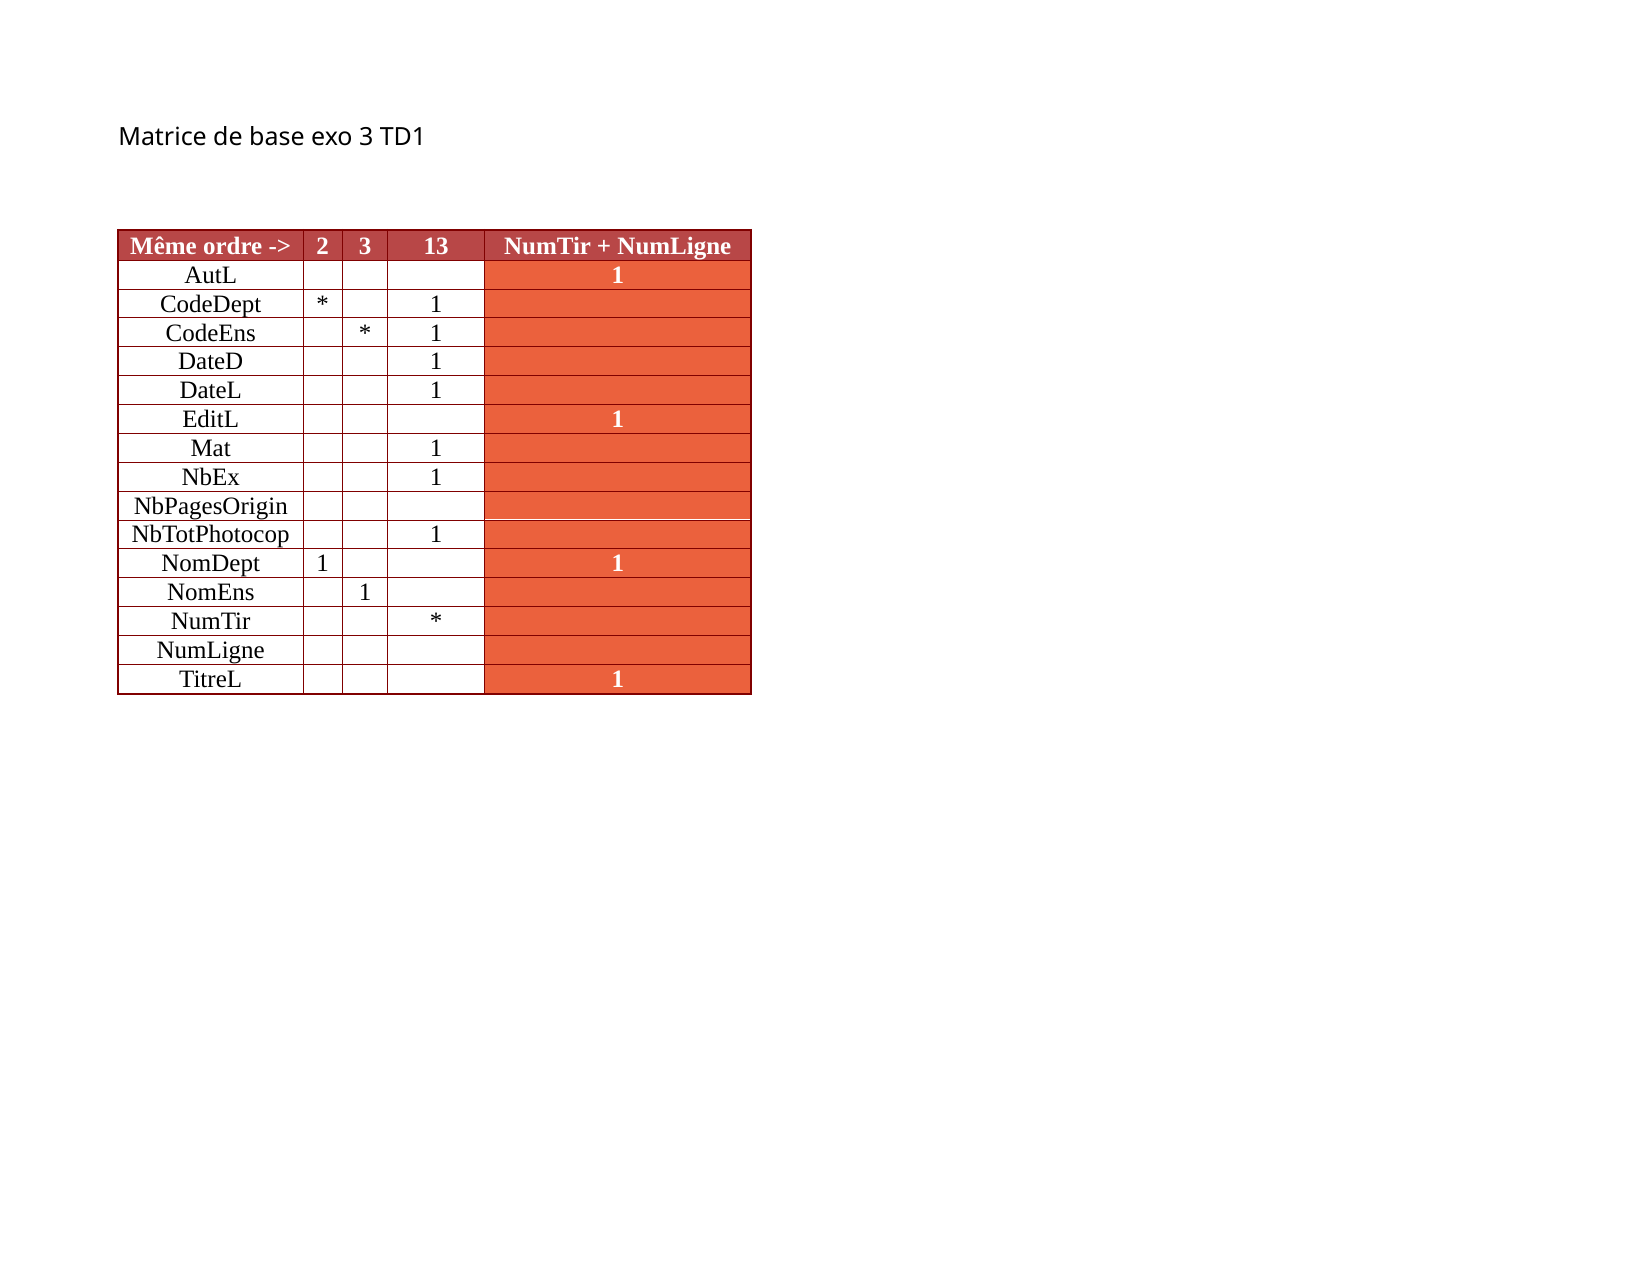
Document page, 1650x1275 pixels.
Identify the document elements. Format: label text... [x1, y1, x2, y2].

table_cell [304, 347, 342, 375]
table_cell [343, 290, 387, 317]
table_cell DateL [119, 376, 303, 404]
table_cell [304, 521, 342, 548]
table_cell [304, 665, 342, 693]
table_cell NbEx [119, 463, 303, 491]
table_cell [304, 492, 342, 519]
text Matrice de base exo 3 TD1 [118, 118, 1532, 152]
table_cell [388, 549, 484, 577]
table_cell 1 [485, 261, 750, 289]
table_cell [343, 492, 387, 519]
table_cell [304, 405, 342, 433]
table_header NumTir + NumLigne [485, 231, 750, 260]
table_cell [304, 434, 342, 462]
table_header 2 [304, 231, 342, 260]
table_cell [388, 261, 484, 289]
table_cell 1 [388, 463, 484, 491]
table_cell [304, 636, 342, 664]
table_cell [388, 578, 484, 606]
table_cell CodeDept [119, 290, 303, 317]
table_cell NumLigne [119, 636, 303, 664]
table_cell 1 [304, 549, 342, 577]
table_cell * [343, 318, 387, 346]
table_cell 1 [343, 578, 387, 606]
table_cell [304, 318, 342, 346]
table_cell [343, 261, 387, 289]
table_cell 1 [388, 521, 484, 548]
table_cell [343, 405, 387, 433]
table_cell [304, 607, 342, 635]
table_cell EditL [119, 405, 303, 433]
table_cell NbTotPhotocop [119, 521, 303, 548]
table_cell TitreL [119, 665, 303, 693]
table_header 13 [388, 231, 484, 260]
table_cell DateD [119, 347, 303, 375]
table_cell 1 [485, 665, 750, 693]
table_cell [388, 636, 484, 664]
table_header 3 [343, 231, 387, 260]
table_header Même ordre -> [119, 231, 303, 260]
table_cell 1 [388, 376, 484, 404]
table_cell 1 [388, 434, 484, 462]
table_cell * [388, 607, 484, 635]
table_cell NbPagesOrigin [119, 492, 303, 519]
table_cell [343, 463, 387, 491]
table_cell [485, 578, 750, 606]
table_cell [304, 463, 342, 491]
table_cell AutL [119, 261, 303, 289]
table_cell [388, 665, 484, 693]
table_cell [304, 578, 342, 606]
table_cell [343, 347, 387, 375]
table_cell CodeEns [119, 318, 303, 346]
table_cell [388, 492, 484, 519]
table_cell Mat [119, 434, 303, 462]
table_cell [485, 607, 750, 635]
table_cell [343, 434, 387, 462]
table_cell [388, 405, 484, 433]
table_cell [485, 492, 750, 519]
table_cell [343, 636, 387, 664]
table_cell NumTir [119, 607, 303, 635]
table_cell 1 [388, 318, 484, 346]
table_cell 1 [485, 549, 750, 577]
table_cell 1 [388, 290, 484, 317]
table_cell [343, 607, 387, 635]
table_cell [485, 347, 750, 375]
table_cell [304, 261, 342, 289]
table_cell [485, 376, 750, 404]
table_cell [485, 318, 750, 346]
table_cell [343, 521, 387, 548]
table_cell [485, 434, 750, 462]
table_cell [343, 665, 387, 693]
table_cell [485, 521, 750, 548]
table_cell [485, 290, 750, 317]
table_cell [485, 463, 750, 491]
table_cell [343, 376, 387, 404]
table_cell [343, 549, 387, 577]
table_cell [304, 376, 342, 404]
table_cell NomDept [119, 549, 303, 577]
table_cell 1 [388, 347, 484, 375]
table_cell 1 [485, 405, 750, 433]
table_cell NomEns [119, 578, 303, 606]
table_cell * [304, 290, 342, 317]
table_cell [485, 636, 750, 664]
